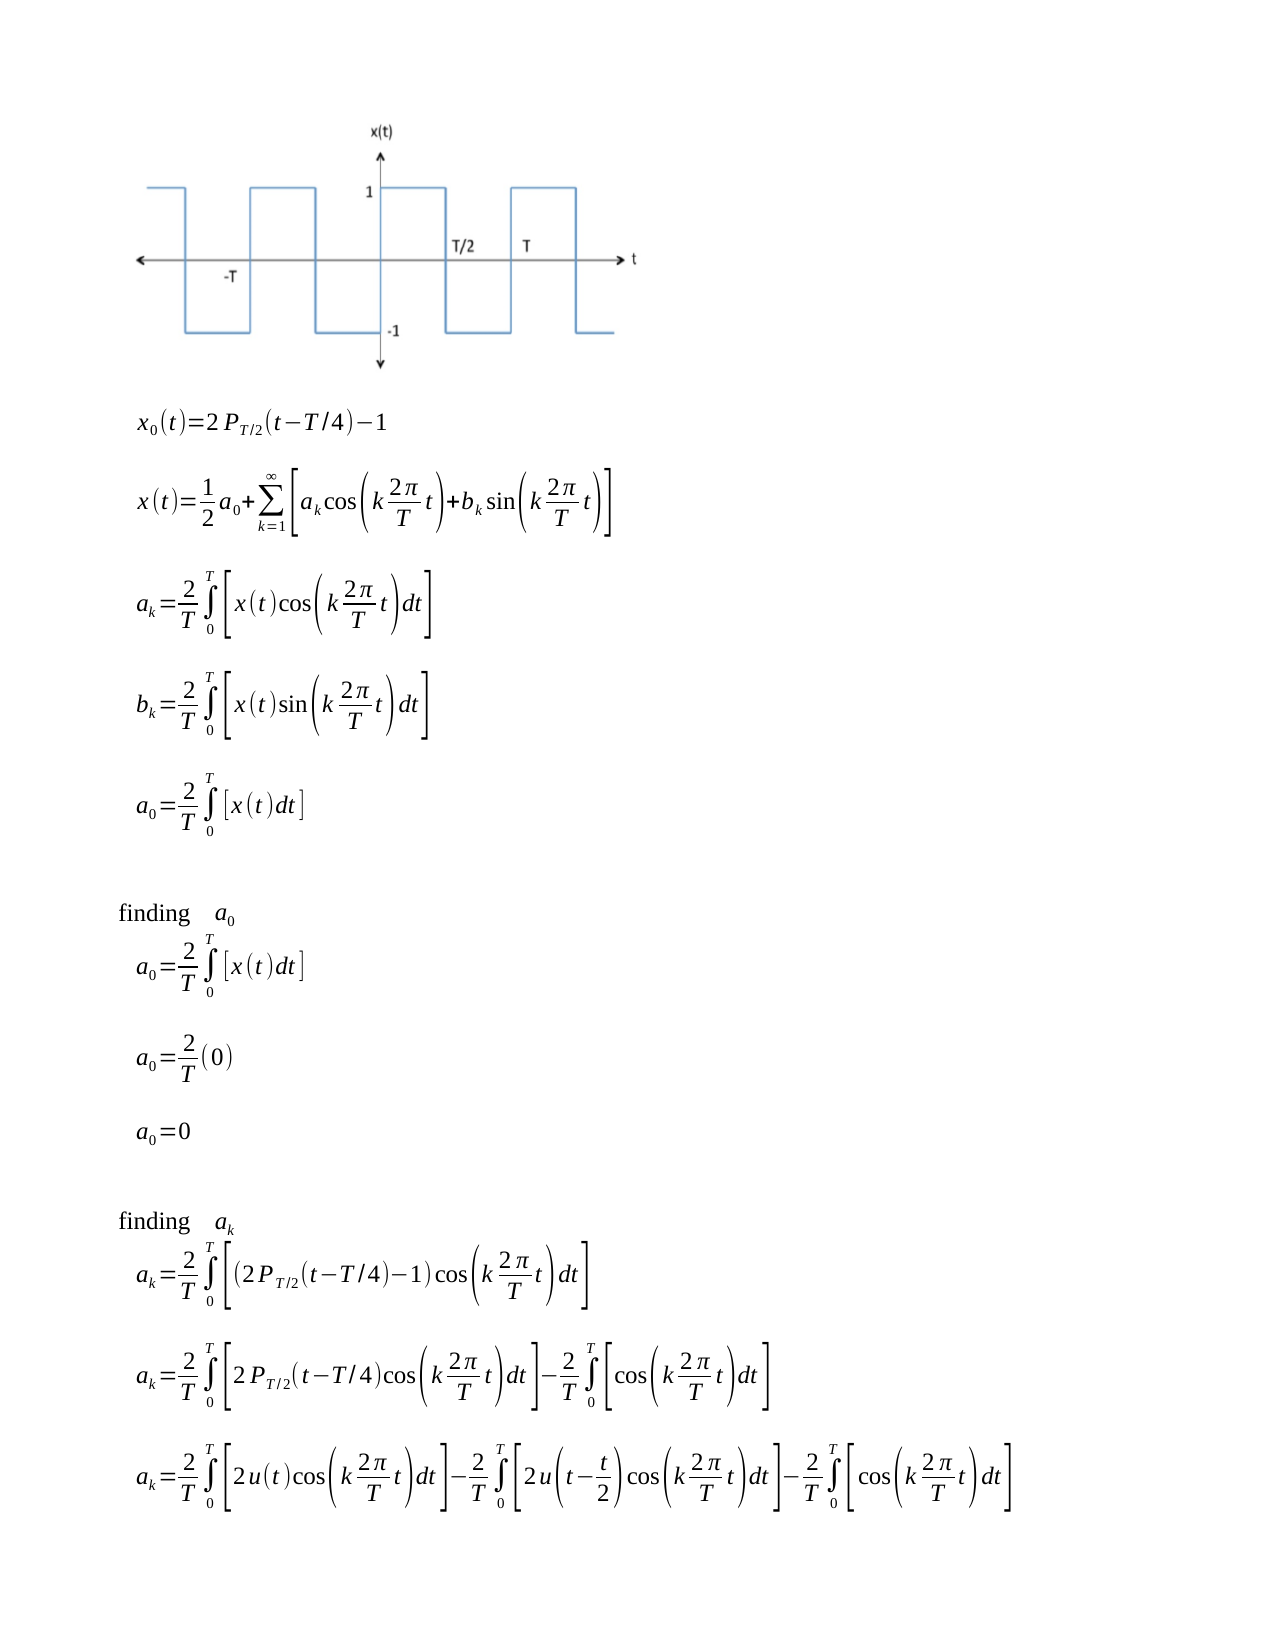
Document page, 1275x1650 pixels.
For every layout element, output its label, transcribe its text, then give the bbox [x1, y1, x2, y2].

picture [118, 118, 652, 378]
text finding [118, 1206, 1157, 1239]
text finding [118, 898, 1157, 930]
